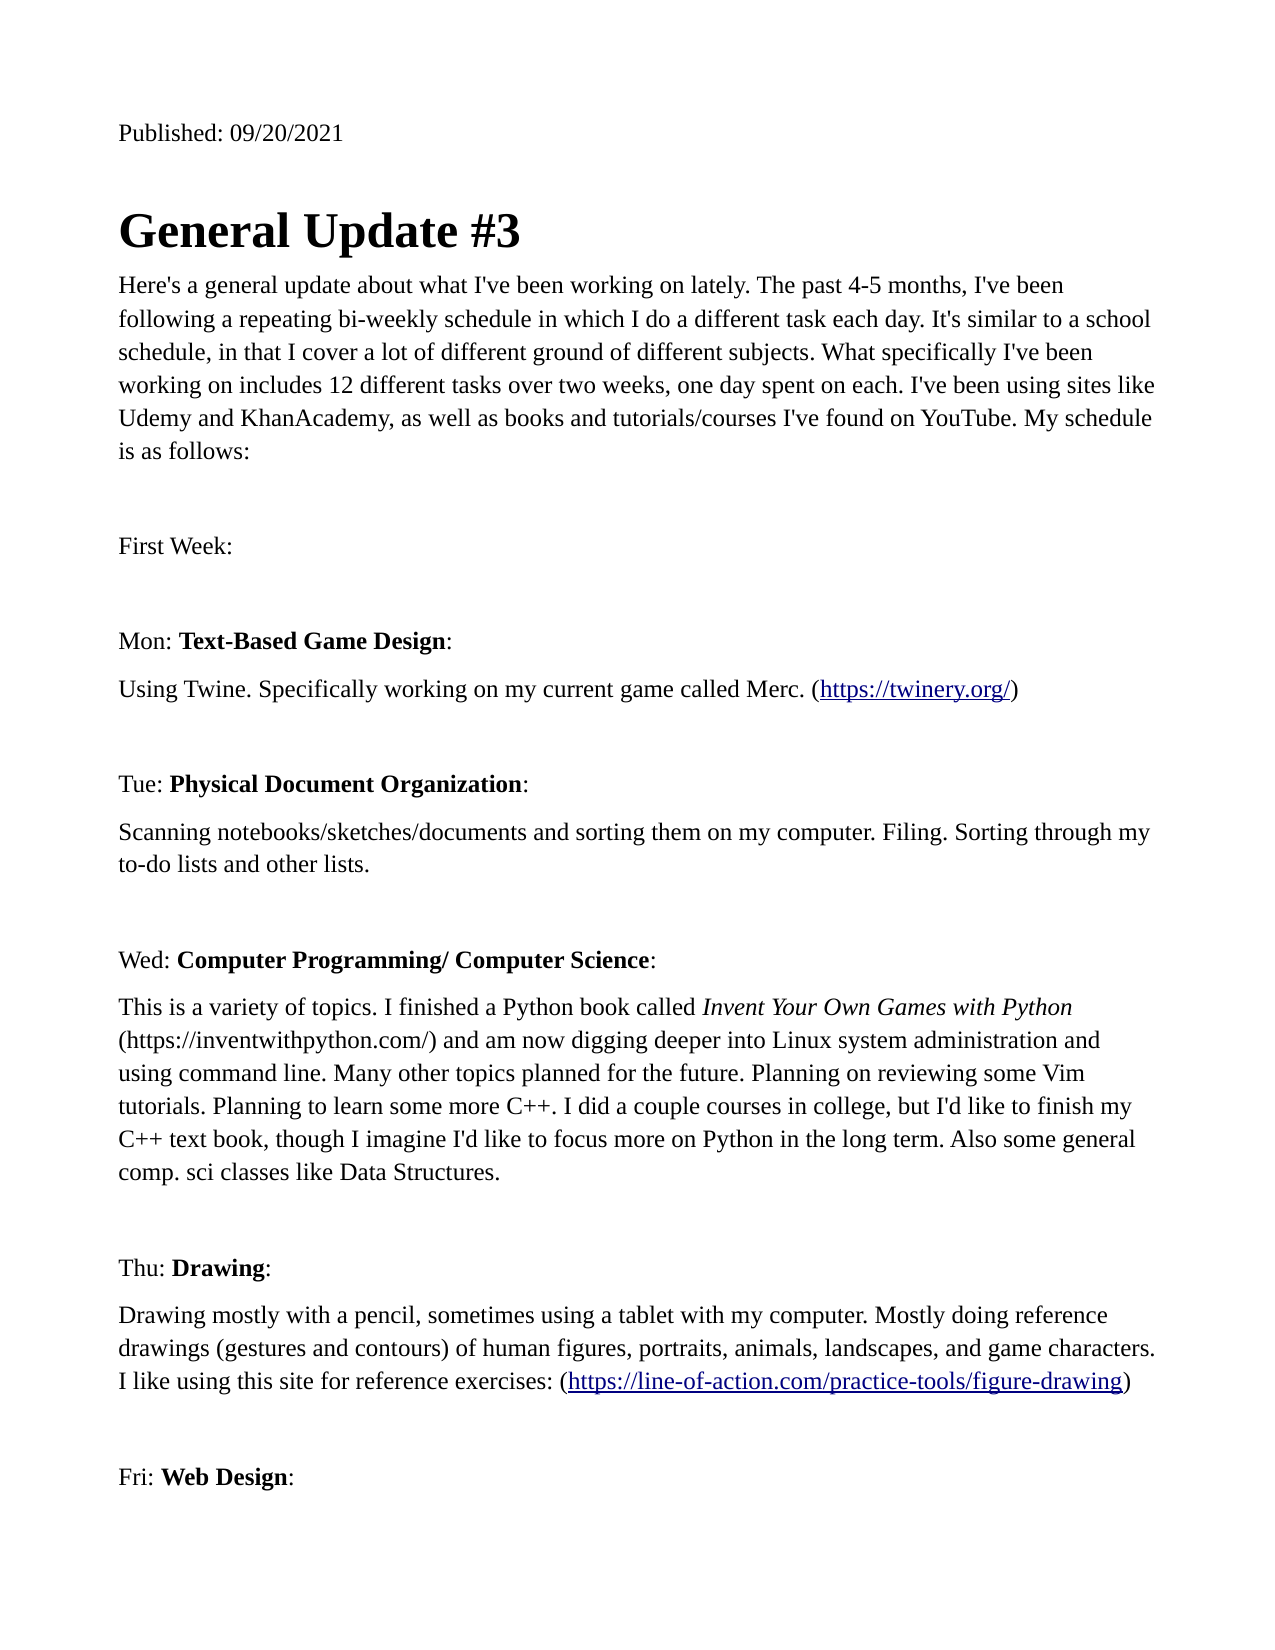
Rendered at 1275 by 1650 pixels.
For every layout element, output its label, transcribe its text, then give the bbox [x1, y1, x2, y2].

text Published: 09/20/2021 [118, 118, 1157, 147]
text Thu: Drawing: [118, 1253, 1157, 1281]
text Wed: Computer Programming/ Computer Science: [118, 945, 1157, 973]
subtitle General Update #3 [118, 201, 1157, 258]
text Drawing mostly with a pencil, sometimes using a tablet with my computer. Mostly doing reference drawings (gestures and contours) of human figures, portraits, animals, landscapes, and game characters. I like using this site for reference exercises: (https://line-of-action.com/practice-tools/figure-drawing) [118, 1300, 1157, 1395]
text Fri: Web Design: [118, 1462, 1157, 1490]
text Scanning notebooks/sketches/documents and sorting them on my computer. Filing. Sorting through my to-do lists and other lists. [118, 817, 1157, 878]
text First Week: [118, 531, 1157, 560]
text Using Twine. Specifically working on my current game called Merc. (https://twinery.org/) [118, 674, 1157, 702]
text Mon: Text-Based Game Design: [118, 626, 1157, 655]
text Here's a general update about what I've been working on lately. The past 4-5 months, I've been following a repeating bi-weekly schedule in which I do a different task each day. It's similar to a school schedule, in that I cover a lot of different ground of different subjects. What specifically I've been working on includes 12 different tasks over two weeks, one day spent on each. I've been using sites like Udemy and KhanAcademy, as well as books and tutorials/courses I've found on YouTube. My schedule is as follows: [118, 271, 1157, 464]
text This is a variety of topics. I finished a Python book called Invent Your Own Games with Python (https://inventwithpython.com/) and am now digging deeper into Linux system administration and using command line. Many other topics planned for the future. Planning on reviewing some Vim tutorials. Planning to learn some more C++. I did a couple courses in college, but I'd like to finish my C++ text book, though I imagine I'd like to focus more on Python in the long term. Also some general comp. sci classes like Data Structures. [118, 992, 1157, 1186]
text Tue: Physical Document Organization: [118, 769, 1157, 798]
